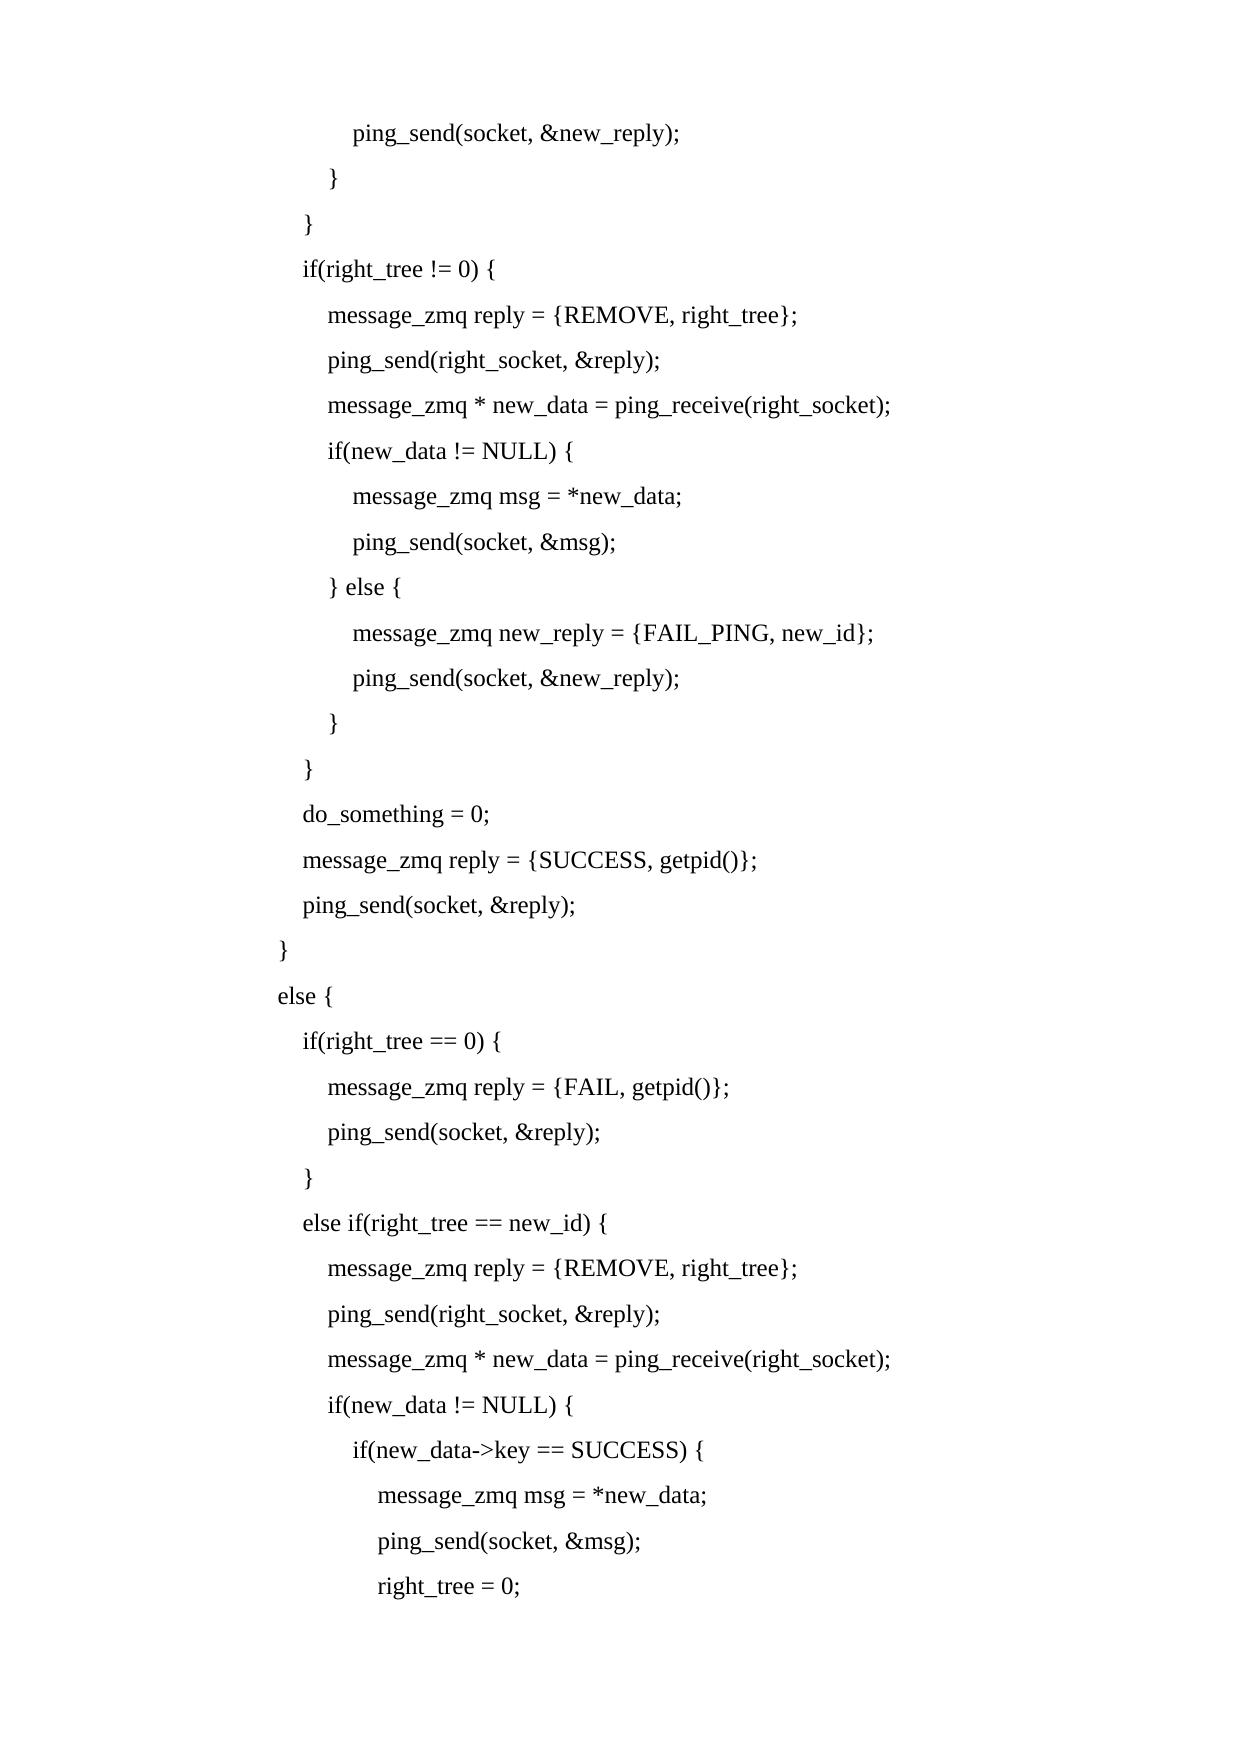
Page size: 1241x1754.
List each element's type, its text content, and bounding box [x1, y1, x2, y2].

text message_zmq reply = {FAIL, getpid()}; [177, 1072, 1152, 1101]
text message_zmq * new_data = ping_receive(right_socket); [177, 1344, 1152, 1373]
text if(new_data != NULL) { [177, 436, 1152, 465]
text } [177, 936, 1152, 964]
text if(new_data->key == SUCCESS) { [177, 1435, 1152, 1464]
text if(new_data != NULL) { [177, 1390, 1152, 1418]
text if(right_tree != 0) { [177, 254, 1152, 283]
text ping_send(socket, &new_reply); [177, 118, 1152, 147]
text ping_send(right_socket, &reply); [177, 1299, 1152, 1328]
text ping_send(socket, &msg); [177, 527, 1152, 556]
text ping_send(socket, &reply); [177, 1117, 1152, 1146]
text } [177, 163, 1152, 192]
text } [177, 1163, 1152, 1191]
text } [177, 754, 1152, 783]
text ping_send(socket, &new_reply); [177, 663, 1152, 692]
text do_something = 0; [177, 799, 1152, 828]
text if(right_tree == 0) { [177, 1026, 1152, 1055]
text message_zmq reply = {SUCCESS, getpid()}; [177, 845, 1152, 873]
text ping_send(socket, &msg); [177, 1526, 1152, 1555]
text message_zmq msg = *new_data; [177, 1481, 1152, 1509]
text message_zmq reply = {REMOVE, right_tree}; [177, 1253, 1152, 1282]
text ping_send(right_socket, &reply); [177, 345, 1152, 374]
text } [177, 209, 1152, 238]
text message_zmq msg = *new_data; [177, 481, 1152, 510]
text ping_send(socket, &reply); [177, 890, 1152, 919]
text message_zmq reply = {REMOVE, right_tree}; [177, 300, 1152, 328]
text else { [177, 981, 1152, 1010]
text else if(right_tree == new_id) { [177, 1208, 1152, 1237]
text } else { [177, 572, 1152, 601]
text right_tree = 0; [177, 1571, 1152, 1600]
text message_zmq new_reply = {FAIL_PING, new_id}; [177, 618, 1152, 646]
text } [177, 708, 1152, 737]
text message_zmq * new_data = ping_receive(right_socket); [177, 391, 1152, 419]
